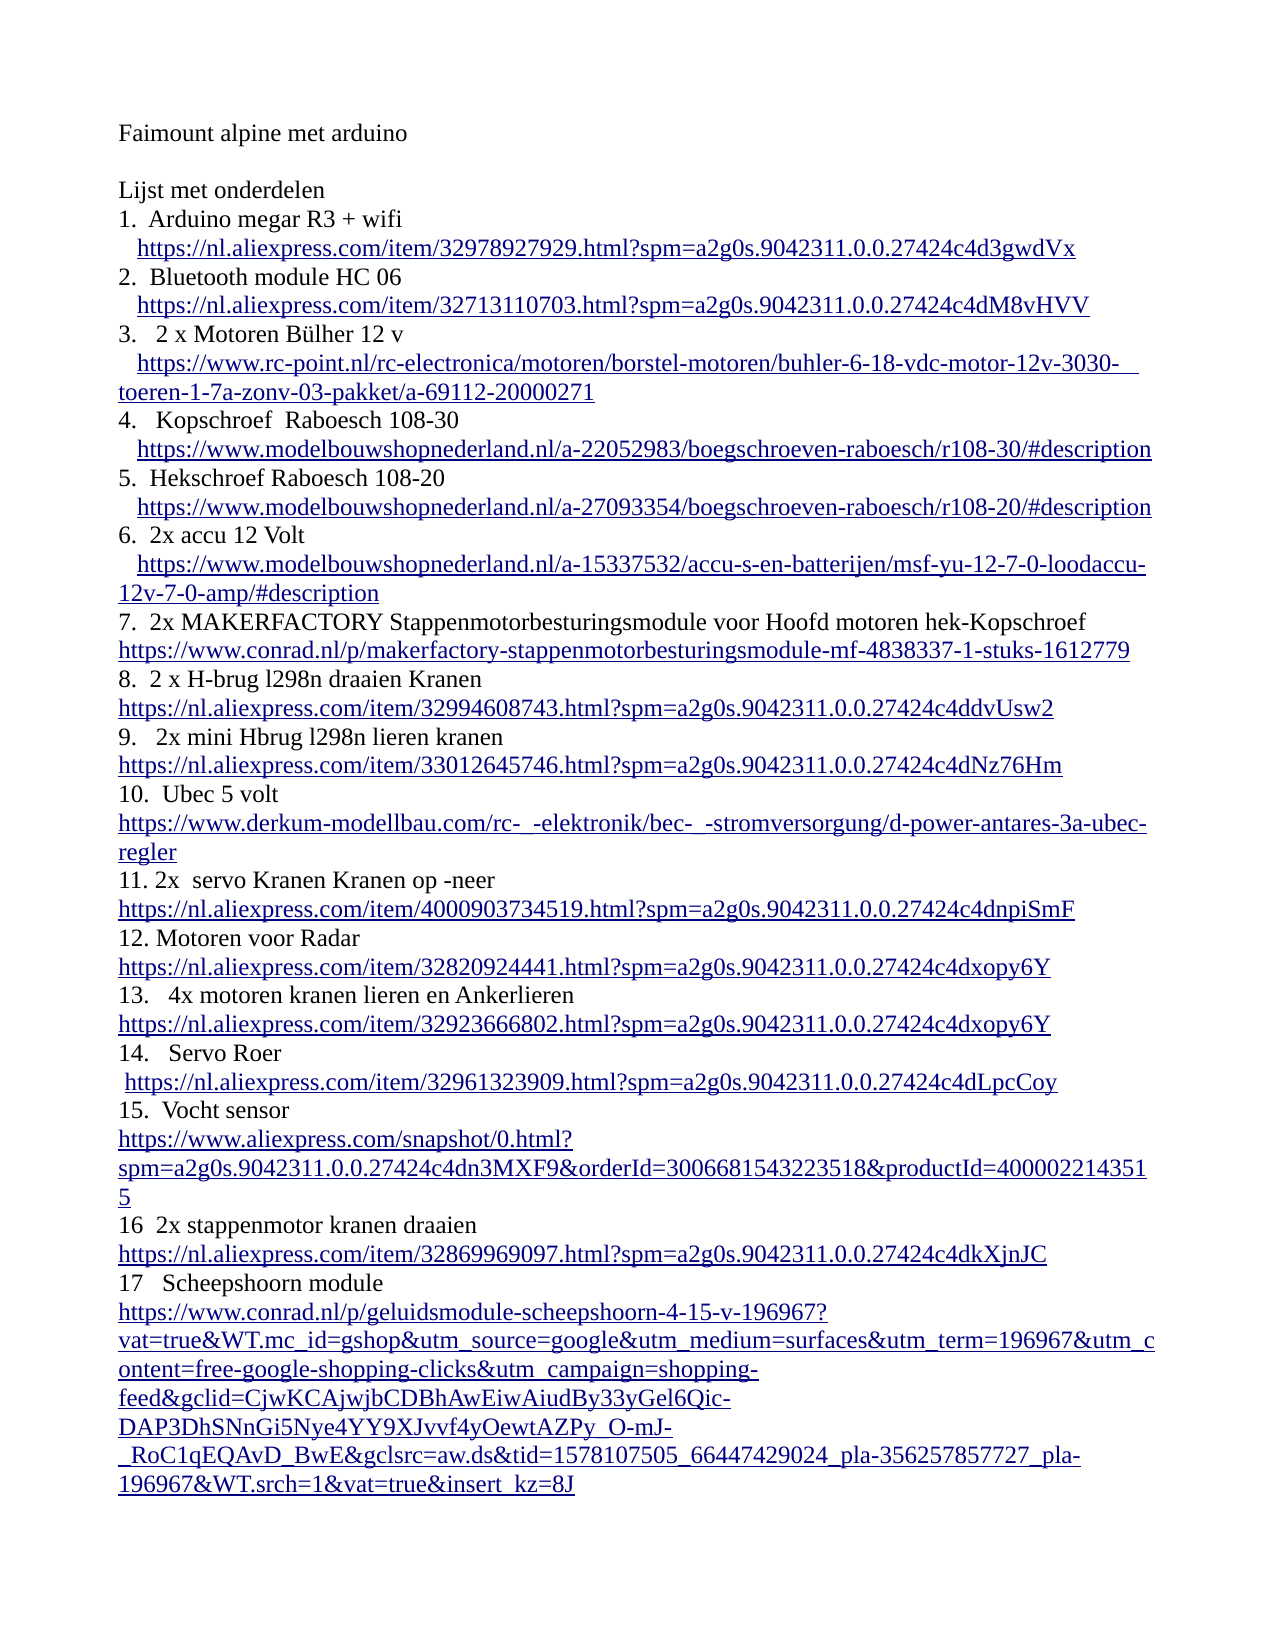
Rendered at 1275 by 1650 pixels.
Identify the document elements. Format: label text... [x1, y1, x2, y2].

text https://nl.aliexpress.com/item/32994608743.html?spm=a2g0s.9042311.0.0.27424c4ddvUsw2 [118, 693, 1157, 722]
text 14. Servo Roer [118, 1038, 1157, 1067]
text https://www.modelbouwshopnederland.nl/a-22052983/boegschroeven-raboesch/r108-30/#description [118, 434, 1157, 463]
text https://www.modelbouwshopnederland.nl/a-27093354/boegschroeven-raboesch/r108-20/#description [118, 492, 1157, 521]
text https://nl.aliexpress.com/item/4000903734519.html?spm=a2g0s.9042311.0.0.27424c4dnpiSmF [118, 894, 1157, 923]
text 1. Arduino megar R3 + wifi [118, 204, 1157, 233]
text Faimount alpine met arduino [118, 118, 1157, 147]
text 3. 2 x Motoren Bülher 12 v [118, 319, 1157, 348]
text https://nl.aliexpress.com/item/32961323909.html?spm=a2g0s.9042311.0.0.27424c4dLpcCoy [118, 1067, 1157, 1096]
text 12. Motoren voor Radar [118, 923, 1157, 952]
text 8. 2 x H-brug l298n draaien Kranen [118, 664, 1157, 693]
text 9. 2x mini Hbrug l298n lieren kranen [118, 722, 1157, 751]
text 4. Kopschroef Raboesch 108-30 [118, 406, 1157, 434]
text Lijst met onderdelen [118, 176, 1157, 204]
text https://www.rc-point.nl/rc-electronica/motoren/borstel-motoren/buhler-6-18-vdc-motor-12v-3030- toeren-1-7a-zonv-03-pakket/a-69112-20000271 [118, 348, 1157, 406]
text 10. Ubec 5 volt [118, 779, 1157, 808]
text https://www.aliexpress.com/snapshot/0.html?spm=a2g0s.9042311.0.0.27424c4dn3MXF9&orderId=3006681543223518&productId=4000022143515 [118, 1124, 1157, 1211]
text https://nl.aliexpress.com/item/32713110703.html?spm=a2g0s.9042311.0.0.27424c4dM8vHVV [118, 291, 1157, 319]
text 13. 4x motoren kranen lieren en Ankerlieren [118, 981, 1157, 1009]
text https://nl.aliexpress.com/item/32869969097.html?spm=a2g0s.9042311.0.0.27424c4dkXjnJC [118, 1239, 1157, 1268]
text https://nl.aliexpress.com/item/32820924441.html?spm=a2g0s.9042311.0.0.27424c4dxopy6Y [118, 952, 1157, 981]
text 5. Hekschroef Raboesch 108-20 [118, 463, 1157, 492]
text https://www.modelbouwshopnederland.nl/a-15337532/accu-s-en-batterijen/msf-yu-12-7-0-loodaccu-12v-7-0-amp/#description [118, 549, 1157, 607]
text https://www.conrad.nl/p/makerfactory-stappenmotorbesturingsmodule-mf-4838337-1-stuks-1612779 [118, 636, 1157, 664]
text 11. 2x servo Kranen Kranen op -neer [118, 866, 1157, 894]
text https://nl.aliexpress.com/item/32978927929.html?spm=a2g0s.9042311.0.0.27424c4d3gwdVx [118, 233, 1157, 262]
text 15. Vocht sensor [118, 1096, 1157, 1124]
text https://nl.aliexpress.com/item/33012645746.html?spm=a2g0s.9042311.0.0.27424c4dNz76Hm [118, 751, 1157, 779]
text https://www.derkum-modellbau.com/rc-_-elektronik/bec-_-stromversorgung/d-power-antares-3a-ubec-regler [118, 808, 1157, 866]
text 17 Scheepshoorn module [118, 1268, 1157, 1297]
text https://www.conrad.nl/p/geluidsmodule-scheepshoorn-4-15-v-196967?vat=true&WT.mc_id=gshop&utm_source=google&utm_medium=surfaces&utm_term=196967&utm_content=free-google-shopping-clicks&utm_campaign=shopping-feed&gclid=CjwKCAjwjbCDBhAwEiwAiudBy33yGel6Qic-DAP3DhSNnGi5Nye4YY9XJvvf4yOewtAZPy_O-mJ-_RoC1qEQAvD_BwE&gclsrc=aw.ds&tid=1578107505_66447429024_pla-356257857727_pla-196967&WT.srch=1&vat=true&insert_kz=8J [118, 1297, 1157, 1498]
text 16 2x stappenmotor kranen draaien [118, 1211, 1157, 1239]
text 2. Bluetooth module HC 06 [118, 262, 1157, 291]
text 6. 2x accu 12 Volt [118, 521, 1157, 549]
text https://nl.aliexpress.com/item/32923666802.html?spm=a2g0s.9042311.0.0.27424c4dxopy6Y [118, 1009, 1157, 1038]
text 7. 2x MAKERFACTORY Stappenmotorbesturingsmodule voor Hoofd motoren hek-Kopschroef [118, 607, 1157, 636]
